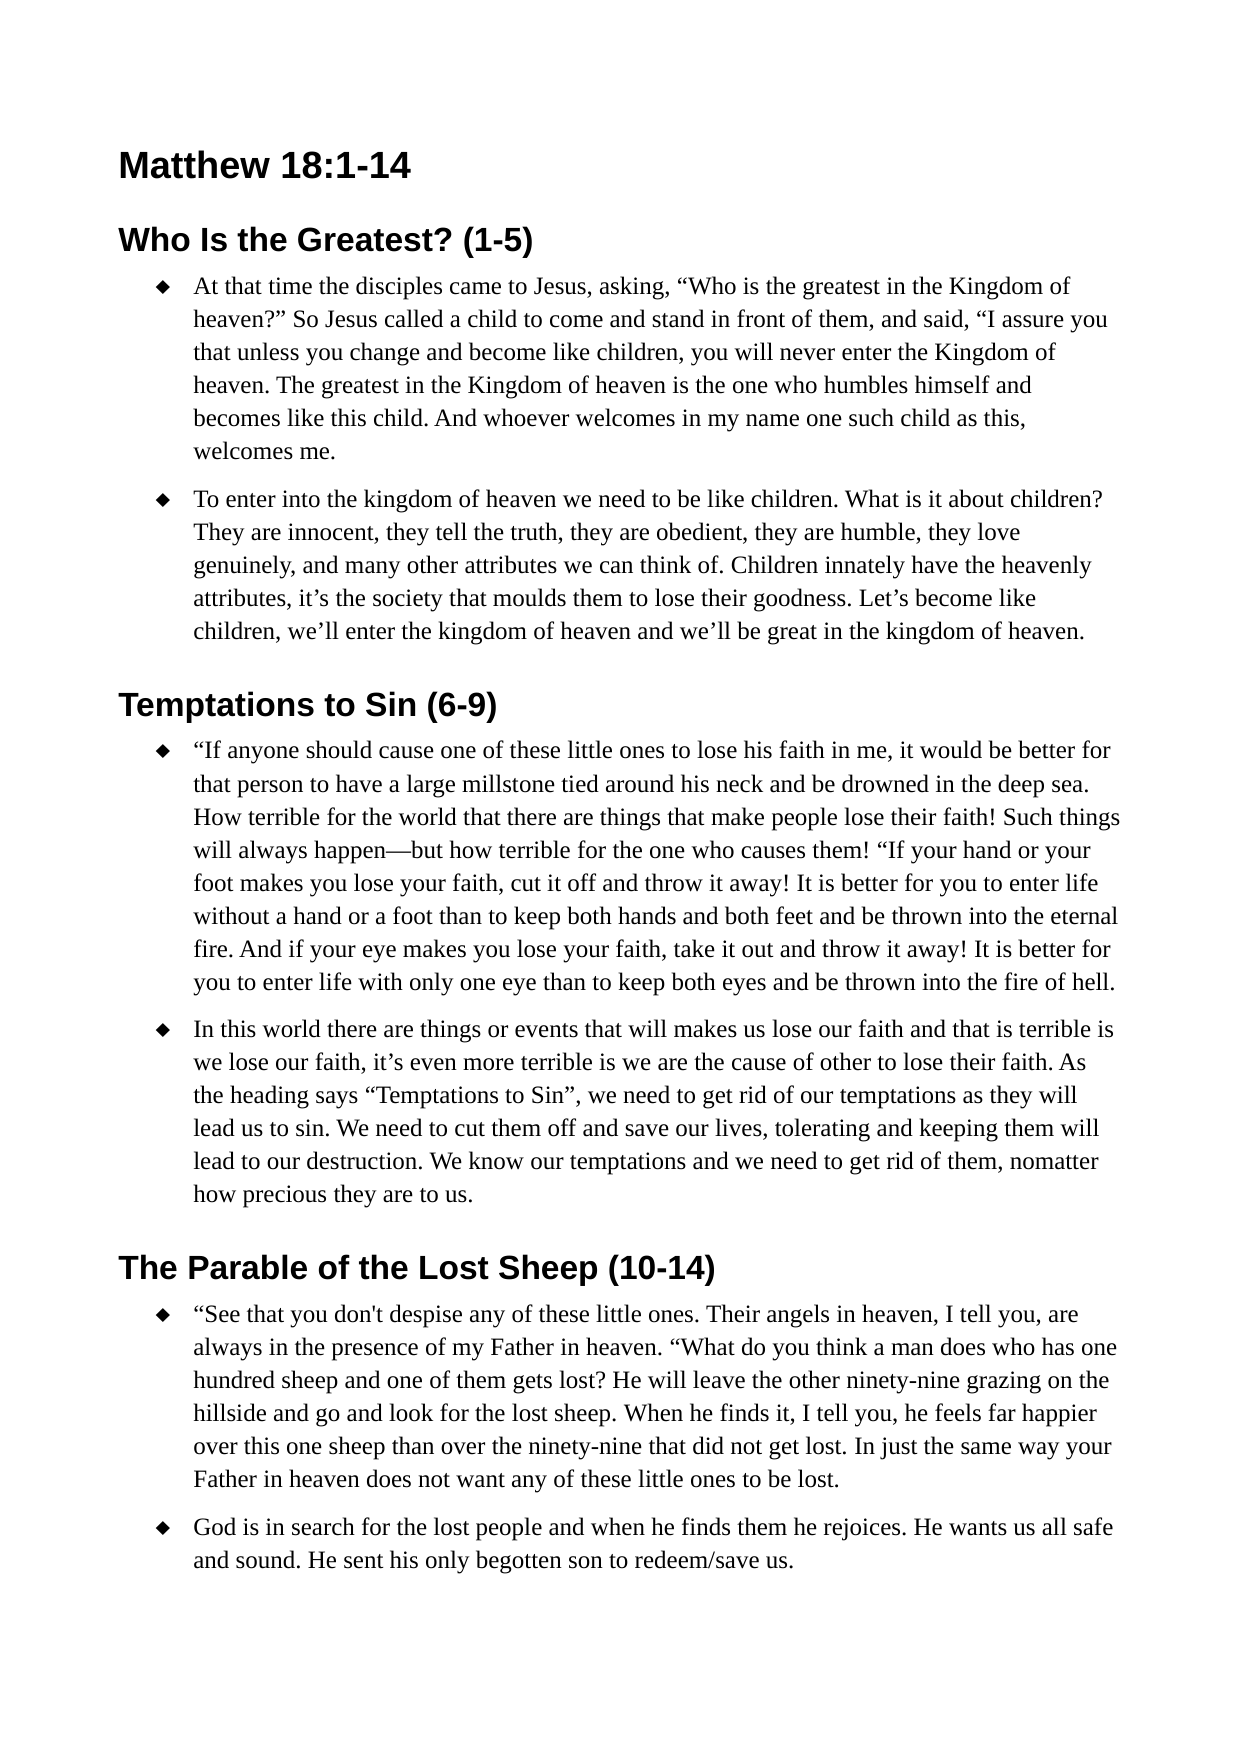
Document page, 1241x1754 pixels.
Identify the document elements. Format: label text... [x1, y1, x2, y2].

subtitle The Parable of the Lost Sheep (10-14) [118, 1248, 1122, 1287]
subtitle Matthew 18:1-14 [118, 143, 1122, 187]
list At that time the disciples came to Jesus, asking, “Who is the greatest in the Kingdom of heaven?” So Jesus called a child to come and stand in front of them, and said, “I assure you that unless you change and become like children, you will never enter the Kingdom of heaven. The greatest in the Kingdom of heaven is the one who humbles himself and becomes like this child. And whoever welcomes in my name one such child as this, welcomes me. [156, 271, 1122, 465]
list God is in search for the lost people and when he finds them he rejoices. He wants us all safe and sound. He sent his only begotten son to redeem/save us. [156, 1512, 1122, 1573]
list “See that you don't despise any of these little ones. Their angels in heaven, I tell you, are always in the presence of my Father in heaven. “What do you think a man does who has one hundred sheep and one of them gets lost? He will leave the other ninety-nine grazing on the hillside and go and look for the lost sheep. When he finds it, I tell you, he feels far happier over this one sheep than over the ninety-nine that did not get lost. In just the same way your Father in heaven does not want any of these little ones to be lost. [156, 1299, 1122, 1493]
subtitle Who Is the Greatest? (1-5) [118, 220, 1122, 259]
list “If anyone should cause one of these little ones to lose his faith in me, it would be better for that person to have a large millstone tied around his neck and be drowned in the deep sea. How terrible for the world that there are things that make people lose their faith! Such things will always happen—but how terrible for the one who causes them! “If your hand or your foot makes you lose your faith, cut it off and throw it away! It is better for you to enter life without a hand or a foot than to keep both hands and both feet and be thrown into the eternal fire. And if your eye makes you lose your faith, take it out and throw it away! It is better for you to enter life with only one eye than to keep both eyes and be thrown into the fire of hell. [156, 736, 1122, 996]
list In this world there are things or events that will makes us lose our faith and that is terrible is we lose our faith, it’s even more terrible is we are the cause of other to lose their faith. As the heading says “Temptations to Sin”, we need to get rid of our temptations as they will lead us to sin. We need to cut them off and save our lives, tolerating and keeping them will lead to our destruction. We know our temptations and we need to get rid of them, nomatter how precious they are to us. [156, 1014, 1122, 1208]
subtitle Temptations to Sin (6-9) [118, 684, 1122, 723]
list To enter into the kingdom of heaven we need to be like children. What is it about children? They are innocent, they tell the truth, they are obedient, they are humble, they love genuinely, and many other attributes we can think of. Children innately have the heavenly attributes, it’s the society that moulds them to lose their goodness. Let’s become like children, we’ll enter the kingdom of heaven and we’ll be great in the kingdom of heaven. [156, 484, 1122, 645]
